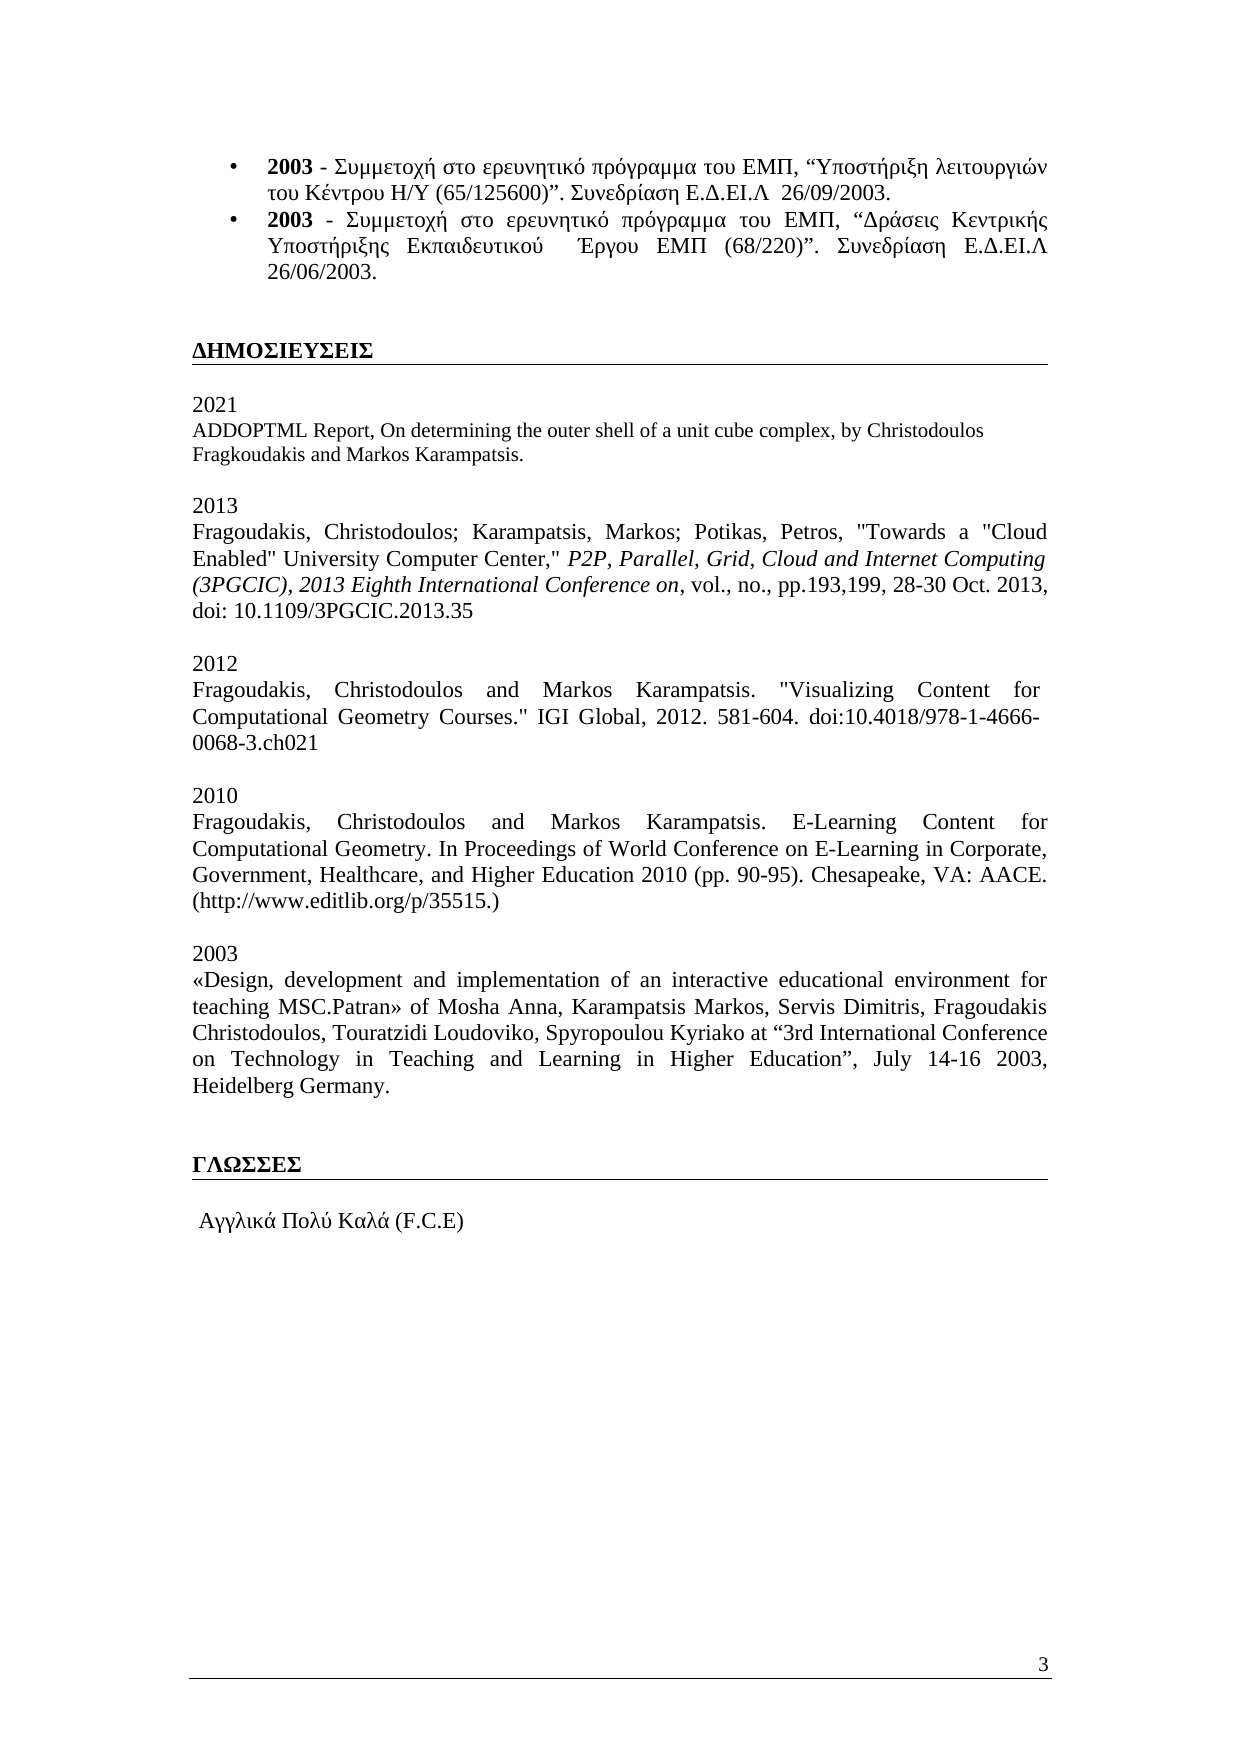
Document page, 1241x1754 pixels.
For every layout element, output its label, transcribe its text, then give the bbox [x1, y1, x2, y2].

text Fragoudakis, Christodoulos and Markos Karampatsis. "Visualizing Content for Computational Geometry Courses." IGI Global, 2012. 581-604. doi:10.4018/978-1-4666-0068-3.ch021 [192, 677, 1041, 756]
list 2003 - Συμμετοχή στο ερευνητικό πρόγραμμα του ΕΜΠ, “Υποστήριξη λειτουργιών του Κέντρου Η/Υ (65/125600)”. Συνεδρίαση Ε.Δ.ΕΙ.Λ 26/09/2003. [229, 153, 1048, 206]
text ADDOPTML Report, On determining the outer shell of a unit cube complex, by Christodoulos Fragkoudakis and Markos Karampatsis. [192, 418, 1048, 466]
subtitle ΔΗΜΟΣΙΕΥΣΕΙΣ [192, 337, 1048, 364]
text 2003 [192, 940, 1048, 966]
text 2012 [192, 650, 1048, 677]
text 2010 [192, 782, 1048, 808]
text 2021 [192, 391, 1048, 418]
text Fragoudakis, Christodoulos; Karampatsis, Markos; Potikas, Petros, "Towards a "Cloud Enabled" University Computer Center," P2P, Parallel, Grid, Cloud and Internet Computing (3PGCIC), 2013 Eighth International Conference on, vol., no., pp.193,199, 28-30 Oct. 2013, doi: 10.1109/3PGCIC.2013.35 [192, 518, 1048, 624]
text Fragoudakis, Christodoulos and Markos Karampatsis. E-Learning Content for Computational Geometry. In Proceedings of World Conference on E-Learning in Corporate, Government, Healthcare, and Higher Education 2010 (pp. 90-95). Chesapeake, VA: AACE. (http://www.editlib.org/p/35515.) [192, 808, 1048, 914]
text 2013 [192, 492, 1048, 518]
table_header Αγγλικά Πολύ Καλά (F.C.E) [181, 1207, 1063, 1233]
list 2003 - Συμμετοχή στο ερευνητικό πρόγραμμα του ΕΜΠ, “Δράσεις Κεντρικής Υποστήριξης Εκπαιδευτικού Έργου ΕΜΠ (68/220)”. Συνεδρίαση Ε.Δ.ΕΙ.Λ 26/06/2003. [229, 206, 1048, 285]
subtitle ΓΛΩΣΣΕΣ [192, 1151, 1048, 1179]
text «Design, development and implementation of an interactive educational environment for teaching MSC.Patran» of Mosha Anna, Karampatsis Markos, Servis Dimitris, Fragoudakis Christodoulos, Touratzidi Loudoviko, Spyropoulou Kyriako at “3rd International Conference on Technology in Teaching and Learning in Higher Education”, July 14-16 2003, Heidelberg Germany. [192, 966, 1048, 1098]
